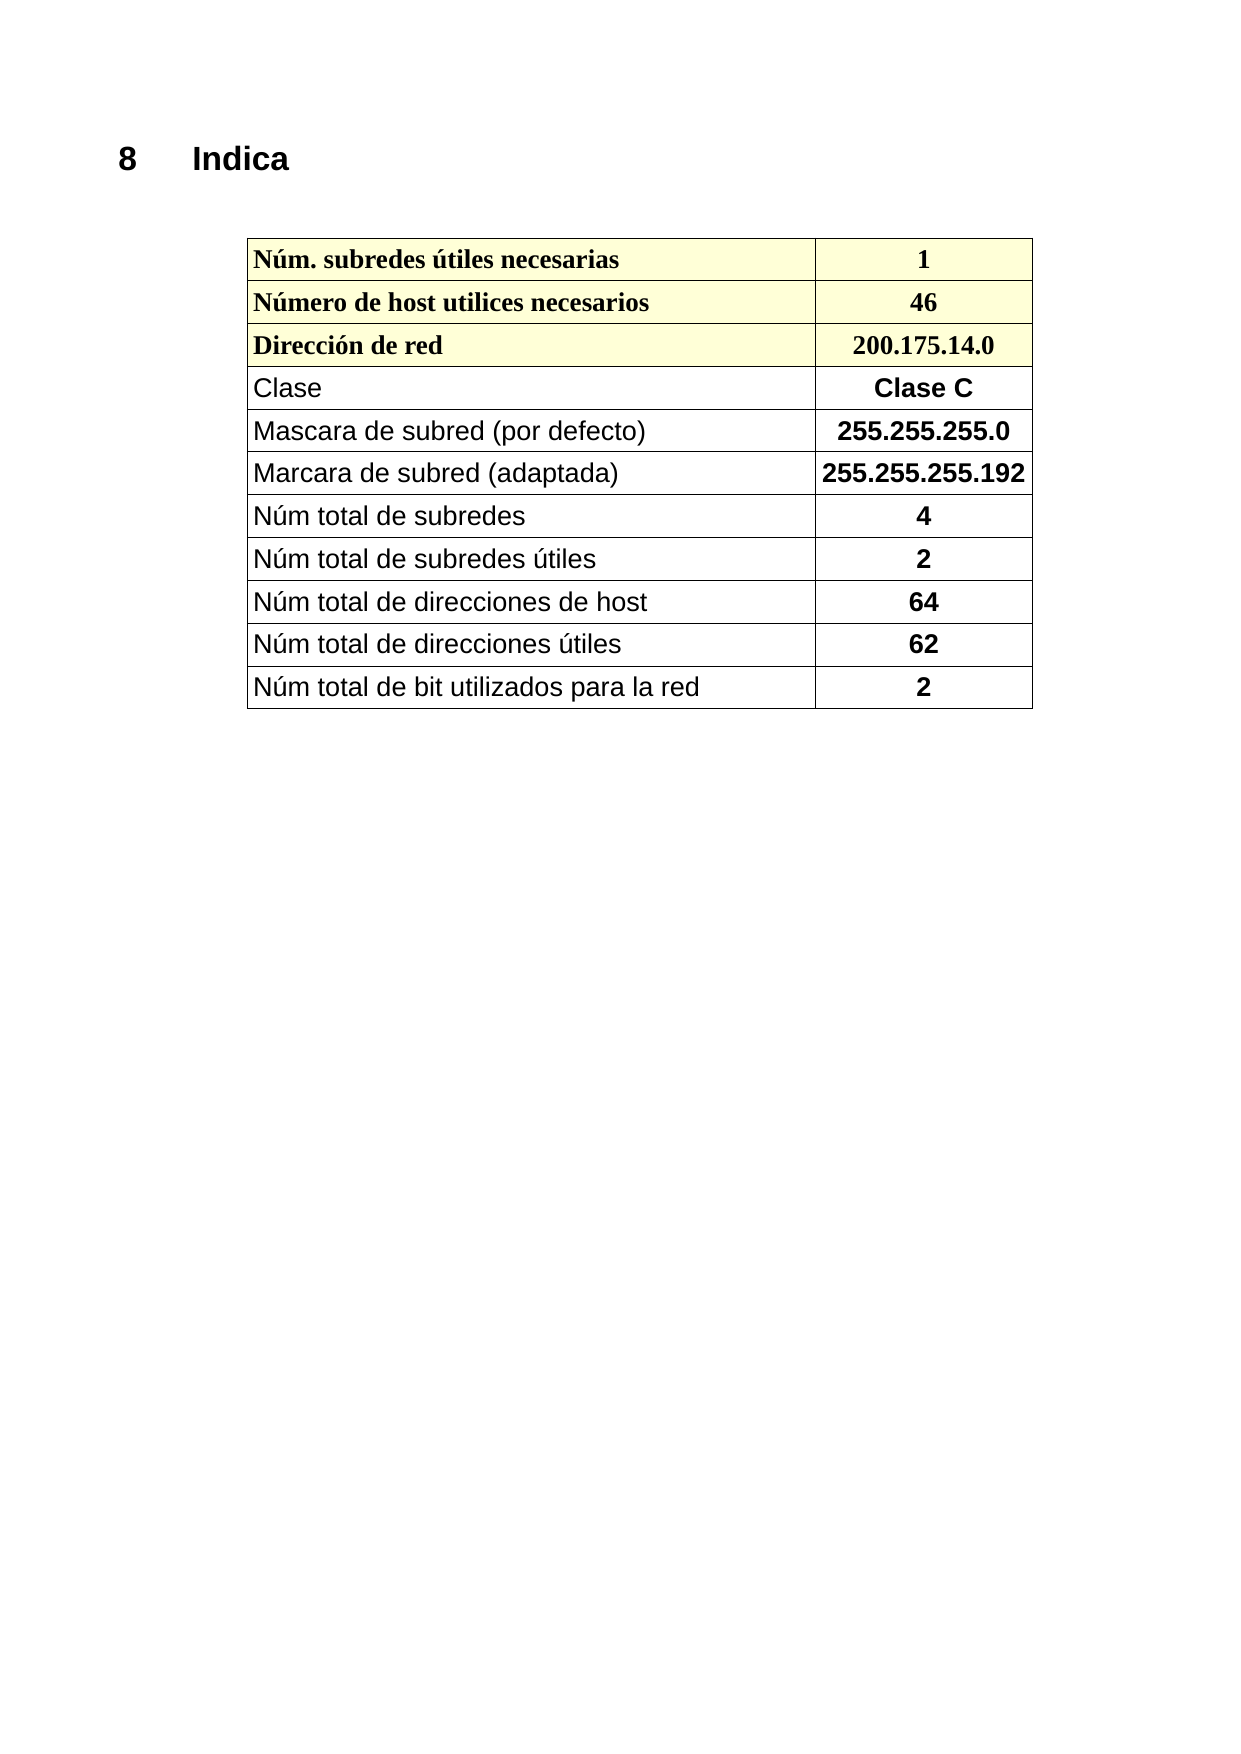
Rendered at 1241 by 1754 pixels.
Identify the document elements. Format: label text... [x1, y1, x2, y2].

table_cell Clase [248, 367, 815, 409]
table_cell Clase C [816, 367, 1032, 409]
table_cell 2 [816, 667, 1032, 708]
table_cell 200.175.14.0 [816, 324, 1032, 366]
table_cell Dirección de red [248, 324, 815, 366]
table_cell Núm total de bit utilizados para la red [248, 667, 815, 708]
table_cell 62 [816, 624, 1032, 666]
table_cell Mascara de subred (por defecto) [248, 410, 815, 451]
table_cell 64 [816, 581, 1032, 623]
subtitle Indica [118, 139, 1122, 178]
table_cell 255.255.255.192 [816, 452, 1032, 494]
table_header 1 [816, 239, 1032, 280]
table_cell Marcara de subred (adaptada) [248, 452, 815, 494]
table_cell 255.255.255.0 [816, 410, 1032, 451]
table_cell 2 [816, 538, 1032, 580]
table_cell Número de host utilices necesarios [248, 281, 815, 323]
table_cell 46 [816, 281, 1032, 323]
table_cell Núm total de direcciones útiles [248, 624, 815, 666]
table_cell Núm total de subredes útiles [248, 538, 815, 580]
table_cell Núm total de subredes [248, 495, 815, 537]
table_cell Núm total de direcciones de host [248, 581, 815, 623]
table_header Núm. subredes útiles necesarias [248, 239, 815, 280]
table_cell 4 [816, 495, 1032, 537]
